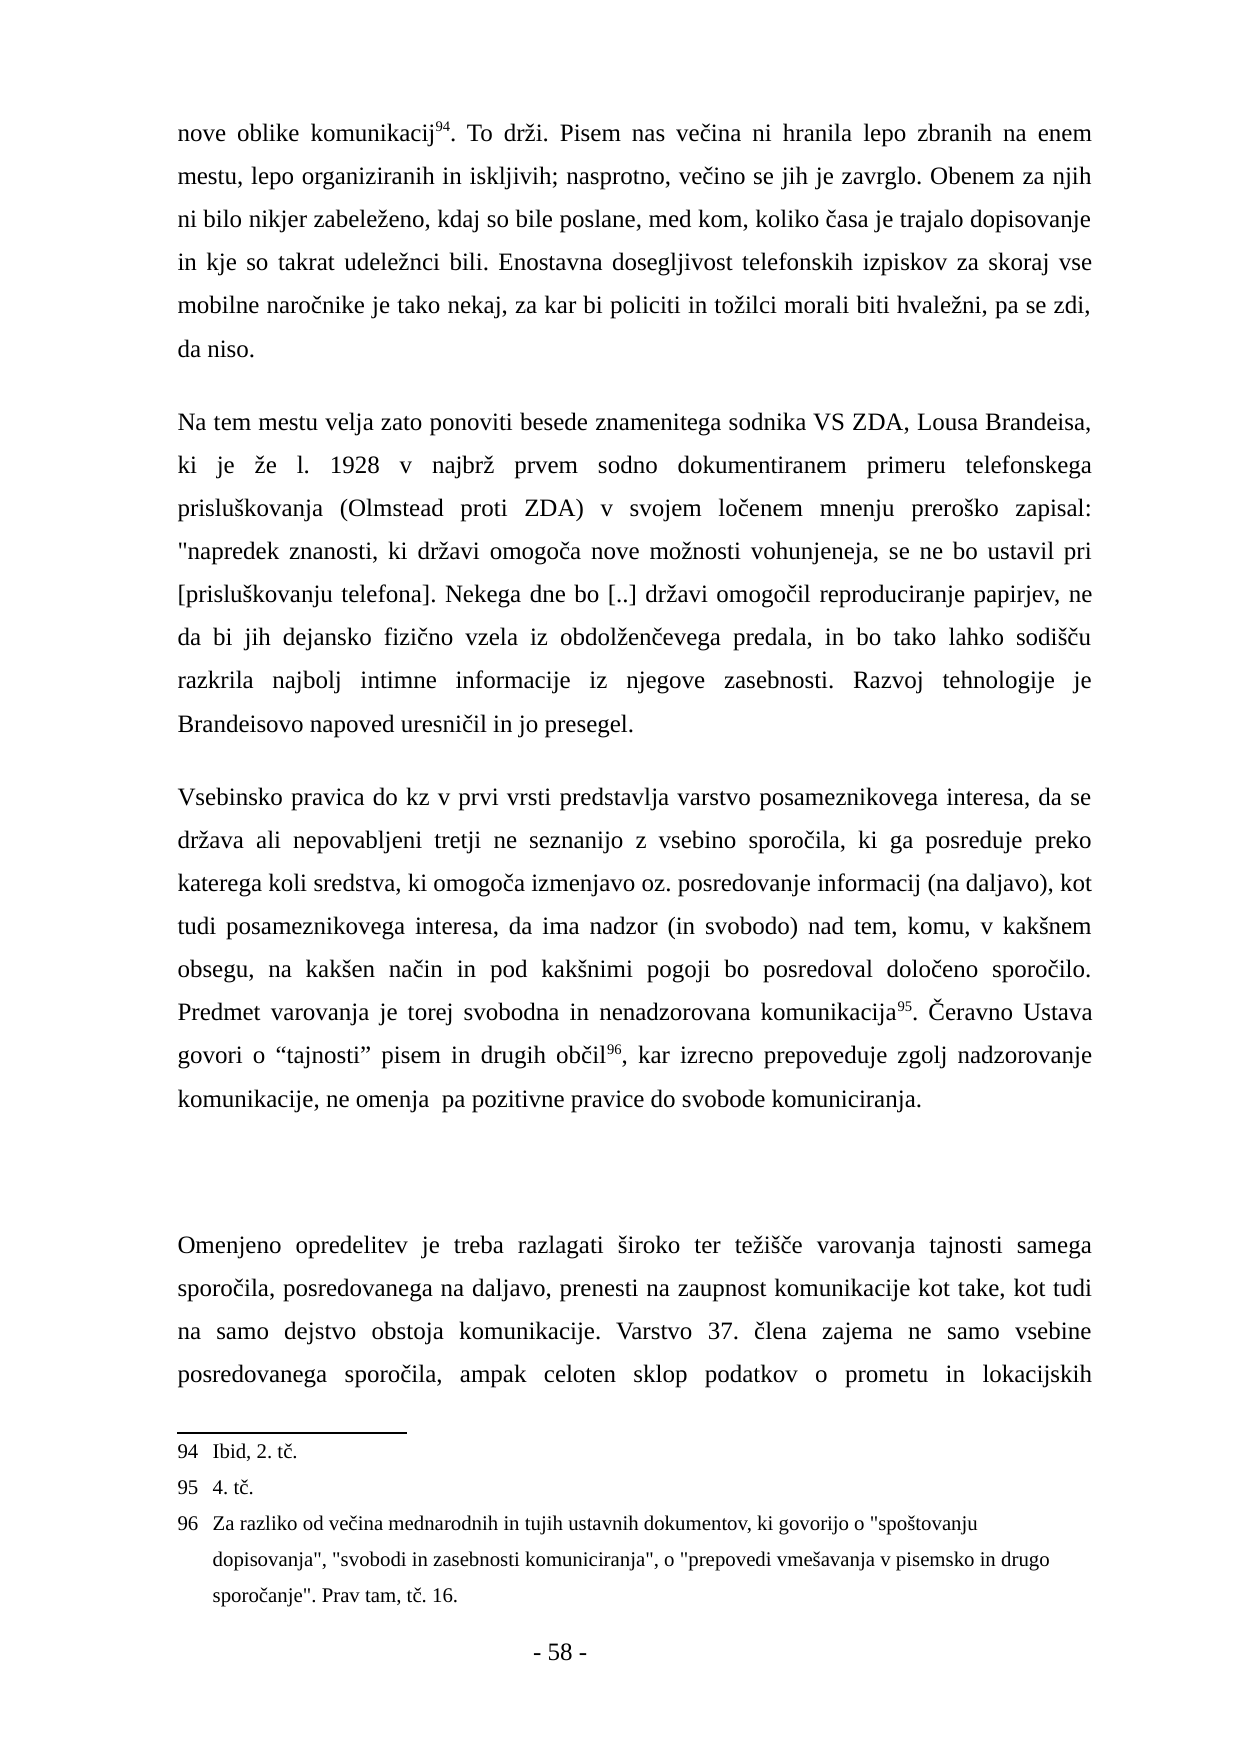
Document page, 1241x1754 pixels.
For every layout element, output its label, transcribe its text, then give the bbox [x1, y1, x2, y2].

text Na tem mestu velja zato ponoviti besede znamenitega sodnika VS ZDA, Lousa Brandeisa, ki je že l. 1928 v najbrž prvem sodno dokumentiranem primeru telefonskega prisluškovanja (Olmstead proti ZDA) v svojem ločenem mnenju preroško zapisal: "napredek znanosti, ki državi omogoča nove možnosti vohunjeneja, se ne bo ustavil pri [prisluškovanju telefona]. Nekega dne bo [..] državi omogočil reproduciranje papirjev, ne da bi jih dejansko fizično vzela iz obdolženčevega predala, in bo tako lahko sodišču razkrila najbolj intimne informacije iz njegove zasebnosti. Razvoj tehnologije je Brandeisovo napoved uresničil in jo presegel. [177, 407, 1093, 737]
text 4. tč. [177, 1475, 1093, 1499]
text Za razliko od večina mednarodnih in tujih ustavnih dokumentov, ki govorijo o "spoštovanju dopisovanja", "svobodi in zasebnosti komuniciranja", o "prepovedi vmešavanja v pisemsko in drugo sporočanje". Prav tam, tč. 16. [177, 1511, 1093, 1607]
text nove oblike komunikacij. To drži. Pisem nas večina ni hranila lepo zbranih na enem mestu, lepo organiziranih in iskljivih; nasprotno, večino se jih je zavrglo. Obenem za njih ni bilo nikjer zabeleženo, kdaj so bile poslane, med kom, koliko časa je trajalo dopisovanje in kje so takrat udeležnci bili. Enostavna dosegljivost telefonskih izpiskov za skoraj vse mobilne naročnike je tako nekaj, za kar bi policiti in tožilci morali biti hvaležni, pa se zdi, da niso. [177, 118, 1093, 362]
text Vsebinsko pravica do kz v prvi vrsti predstavlja varstvo posameznikovega interesa, da se država ali nepovabljeni tretji ne seznanijo z vsebino sporočila, ki ga posreduje preko katerega koli sredstva, ki omogoča izmenjavo oz. posredovanje informacij (na daljavo), kot tudi posameznikovega interesa, da ima nadzor (in svobodo) nad tem, komu, v kakšnem obsegu, na kakšen način in pod kakšnimi pogoji bo posredoval določeno sporočilo. Predmet varovanja je torej svobodna in nenadzorovana komunikacija. Čeravno Ustava govori o “tajnosti” pisem in drugih občil, kar izrecno prepoveduje zgolj nadzorovanje komunikacije, ne omenja pa pozitivne pravice do svobode komuniciranja. [177, 782, 1093, 1112]
text Ibid, 2. tč. [177, 1439, 1093, 1463]
text Omenjeno opredelitev je treba razlagati široko ter težišče varovanja tajnosti samega sporočila, posredovanega na daljavo, prenesti na zaupnost komunikacije kot take, kot tudi na samo dejstvo obstoja komunikacije. Varstvo 37. člena zajema ne samo vsebine posredovanega sporočila, ampak celoten sklop podatkov o prometu in lokacijskih [177, 1230, 1093, 1388]
